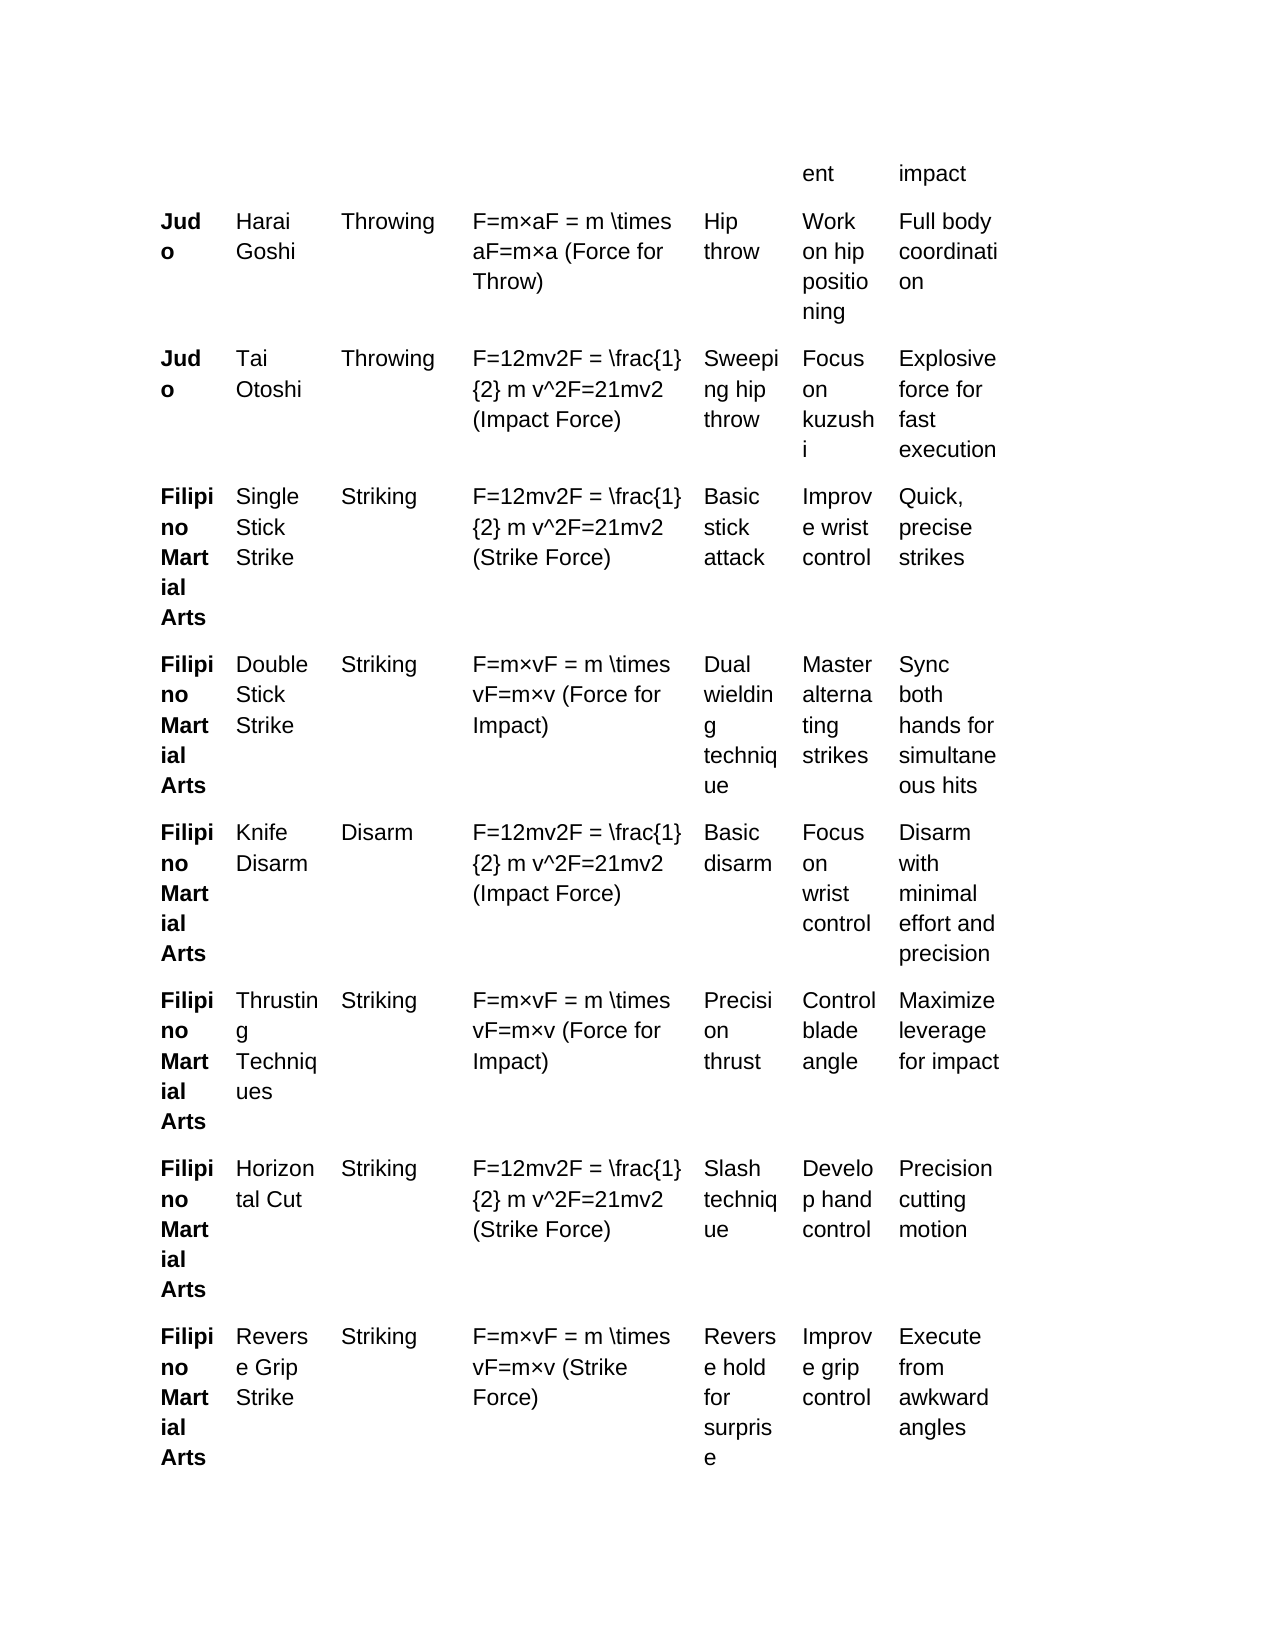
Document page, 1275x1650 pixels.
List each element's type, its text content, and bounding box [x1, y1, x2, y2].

table_cell Filipino Martial Arts [150, 809, 225, 977]
table_cell Basic stick attack [693, 473, 792, 641]
table_cell F=m×vF = m \times vF=m×v (Force for Impact) [462, 977, 693, 1145]
table_cell Improve wrist control [792, 473, 888, 641]
table_cell Thrusting Techniques [225, 977, 330, 1145]
table_cell F=12mv2F = \frac{1}{2} m v^2F=21​mv2 (Impact Force) [462, 809, 693, 977]
table_cell [1010, 1313, 1125, 1481]
table_cell Disarm [330, 809, 462, 977]
table_cell F=12mv2F = \frac{1}{2} m v^2F=21​mv2 (Strike Force) [462, 473, 693, 641]
table_cell Sync both hands for simultaneous hits [888, 641, 1010, 809]
table_cell F=12mv2F = \frac{1}{2} m v^2F=21​mv2 (Strike Force) [462, 1145, 693, 1313]
table_cell F=m×aF = m \times aF=m×a (Force for Throw) [462, 197, 693, 335]
table_cell [225, 150, 330, 197]
table_cell Maximize leverage for impact [888, 977, 1010, 1145]
table_cell Knife Disarm [225, 809, 330, 977]
table_cell F=m×vF = m \times vF=m×v (Strike Force) [462, 1313, 693, 1481]
table_cell Control blade angle [792, 977, 888, 1145]
table_cell Sweeping hip throw [693, 335, 792, 473]
table_cell Filipino Martial Arts [150, 473, 225, 641]
table_cell Improve grip control [792, 1313, 888, 1481]
table_cell impact [888, 150, 1010, 197]
table_cell Striking [330, 1313, 462, 1481]
table_cell Single Stick Strike [225, 473, 330, 641]
table_cell [150, 150, 225, 197]
table_cell Throwing [330, 197, 462, 335]
table_cell Reverse Grip Strike [225, 1313, 330, 1481]
table_cell [1010, 473, 1125, 641]
table_cell Judo [150, 197, 225, 335]
table_cell Focus on wrist control [792, 809, 888, 977]
table_cell [330, 150, 462, 197]
table_cell Develop hand control [792, 1145, 888, 1313]
table_cell Basic disarm [693, 809, 792, 977]
table_cell Hip throw [693, 197, 792, 335]
table_cell [1010, 335, 1125, 473]
table_cell Filipino Martial Arts [150, 641, 225, 809]
table_cell Filipino Martial Arts [150, 1313, 225, 1481]
table_cell Focus on kuzushi [792, 335, 888, 473]
table_cell Filipino Martial Arts [150, 977, 225, 1145]
table_cell Dual wielding technique [693, 641, 792, 809]
table_cell Judo [150, 335, 225, 473]
table_cell Tai Otoshi [225, 335, 330, 473]
table_cell Precision thrust [693, 977, 792, 1145]
table_cell [462, 150, 693, 197]
table_cell [693, 150, 792, 197]
table_cell [1010, 197, 1125, 335]
table_cell Horizontal Cut [225, 1145, 330, 1313]
table_cell Harai Goshi [225, 197, 330, 335]
table_cell Throwing [330, 335, 462, 473]
table_cell Full body coordination [888, 197, 1010, 335]
table_cell Reverse hold for surprise [693, 1313, 792, 1481]
table_cell Filipino Martial Arts [150, 1145, 225, 1313]
table_cell Double Stick Strike [225, 641, 330, 809]
table_cell Striking [330, 977, 462, 1145]
table_cell Striking [330, 473, 462, 641]
table_cell Master alternating strikes [792, 641, 888, 809]
table_cell Striking [330, 1145, 462, 1313]
table_cell [1010, 1145, 1125, 1313]
table_cell [1010, 977, 1125, 1145]
table_cell Precision cutting motion [888, 1145, 1010, 1313]
table_cell Slash technique [693, 1145, 792, 1313]
table_cell F=12mv2F = \frac{1}{2} m v^2F=21​mv2 (Impact Force) [462, 335, 693, 473]
table_cell ent [792, 150, 888, 197]
table_cell Striking [330, 641, 462, 809]
table_cell [1010, 150, 1125, 197]
table_cell F=m×vF = m \times vF=m×v (Force for Impact) [462, 641, 693, 809]
table_cell Quick, precise strikes [888, 473, 1010, 641]
table_cell [1010, 809, 1125, 977]
table_cell Execute from awkward angles [888, 1313, 1010, 1481]
table_cell Disarm with minimal effort and precision [888, 809, 1010, 977]
table_cell Explosive force for fast execution [888, 335, 1010, 473]
table_cell [1010, 641, 1125, 809]
table_cell Work on hip positioning [792, 197, 888, 335]
